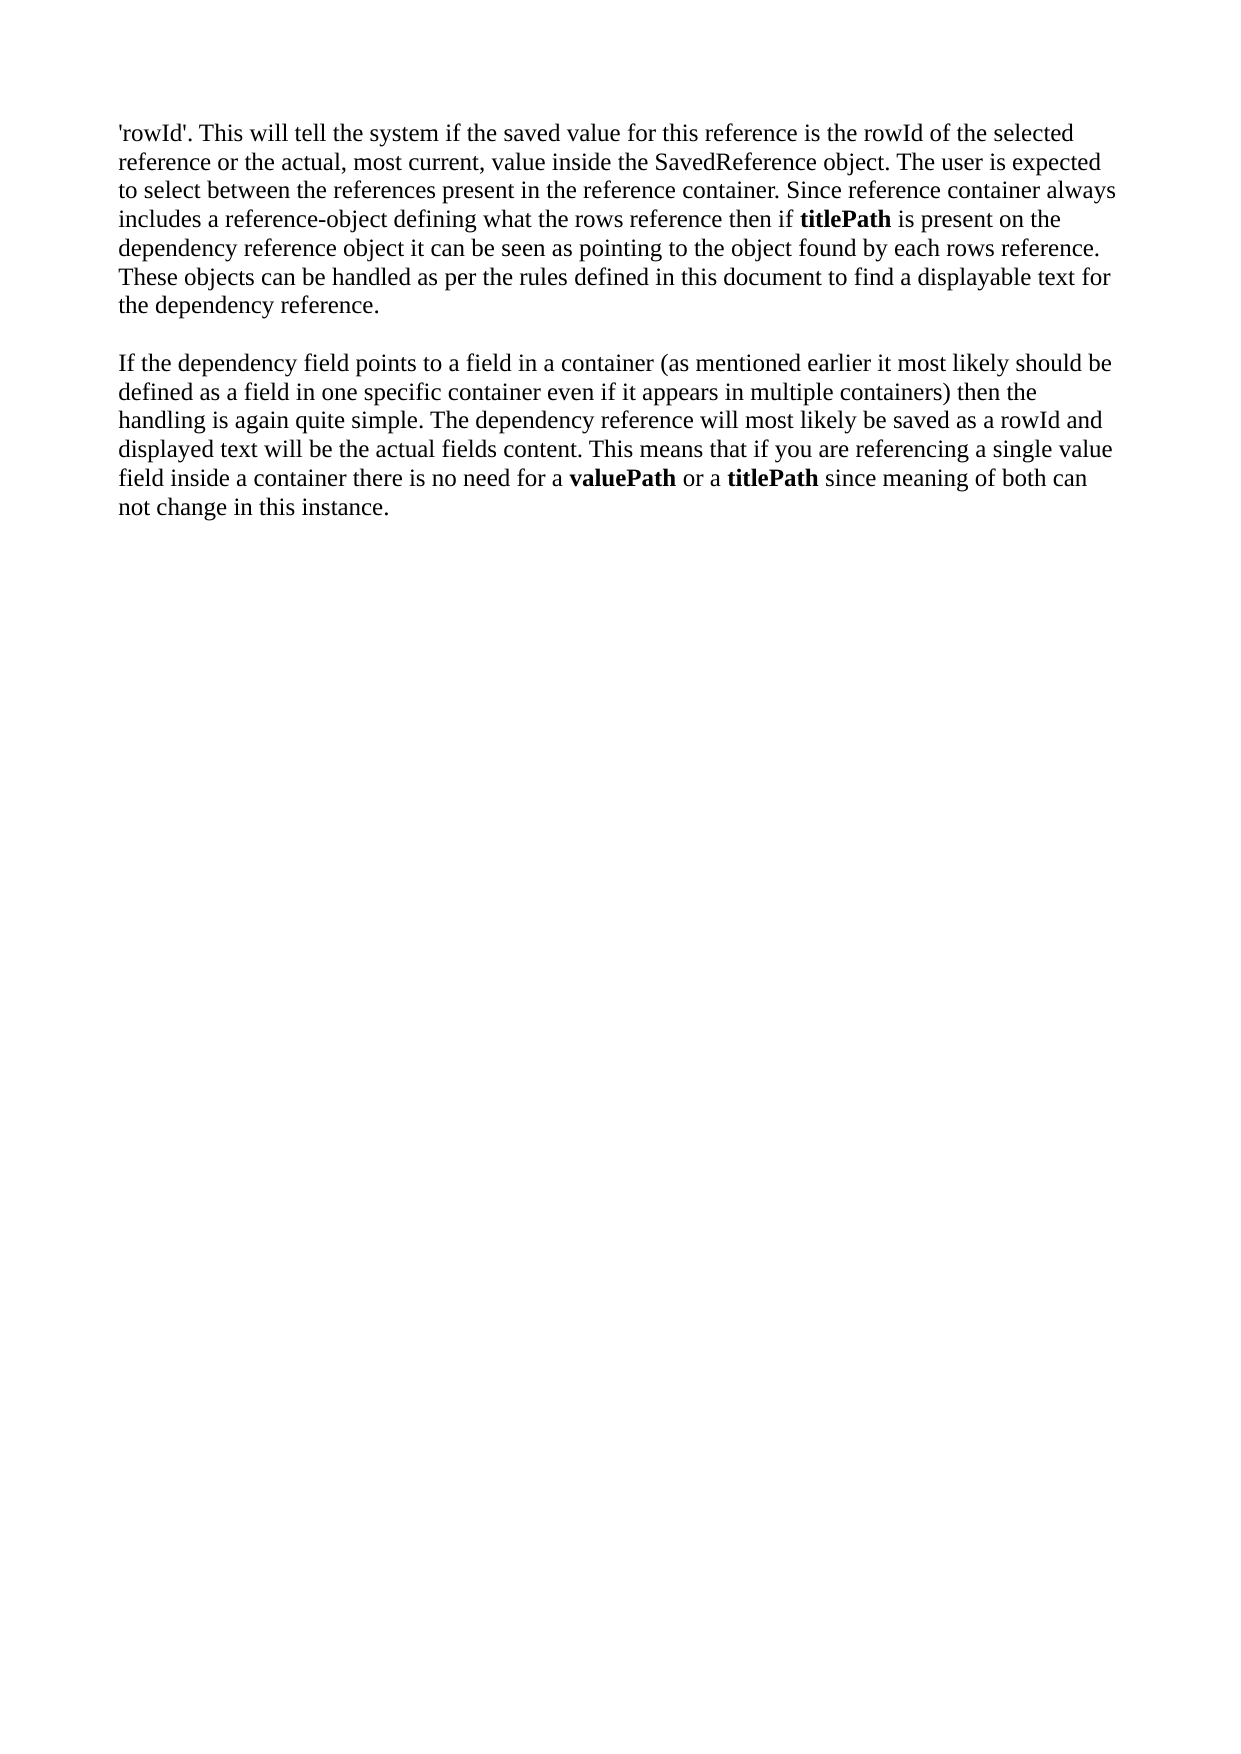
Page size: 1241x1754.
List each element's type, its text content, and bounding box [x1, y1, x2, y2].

text 'rowId'. This will tell the system if the saved value for this reference is the rowId of the selected reference or the actual, most current, value inside the SavedReference object. The user is expected to select between the references present in the reference container. Since reference container always includes a reference-object defining what the rows reference then if titlePath is present on the dependency reference object it can be seen as pointing to the object found by each rows reference. These objects can be handled as per the rules defined in this document to find a displayable text for the dependency reference. [118, 118, 1122, 319]
text If the dependency field points to a field in a container (as mentioned earlier it most likely should be defined as a field in one specific container even if it appears in multiple containers) then the handling is again quite simple. The dependency reference will most likely be saved as a rowId and displayed text will be the actual fields content. This means that if you are referencing a single value field inside a container there is no need for a valuePath or a titlePath since meaning of both can not change in this instance. [118, 348, 1122, 521]
